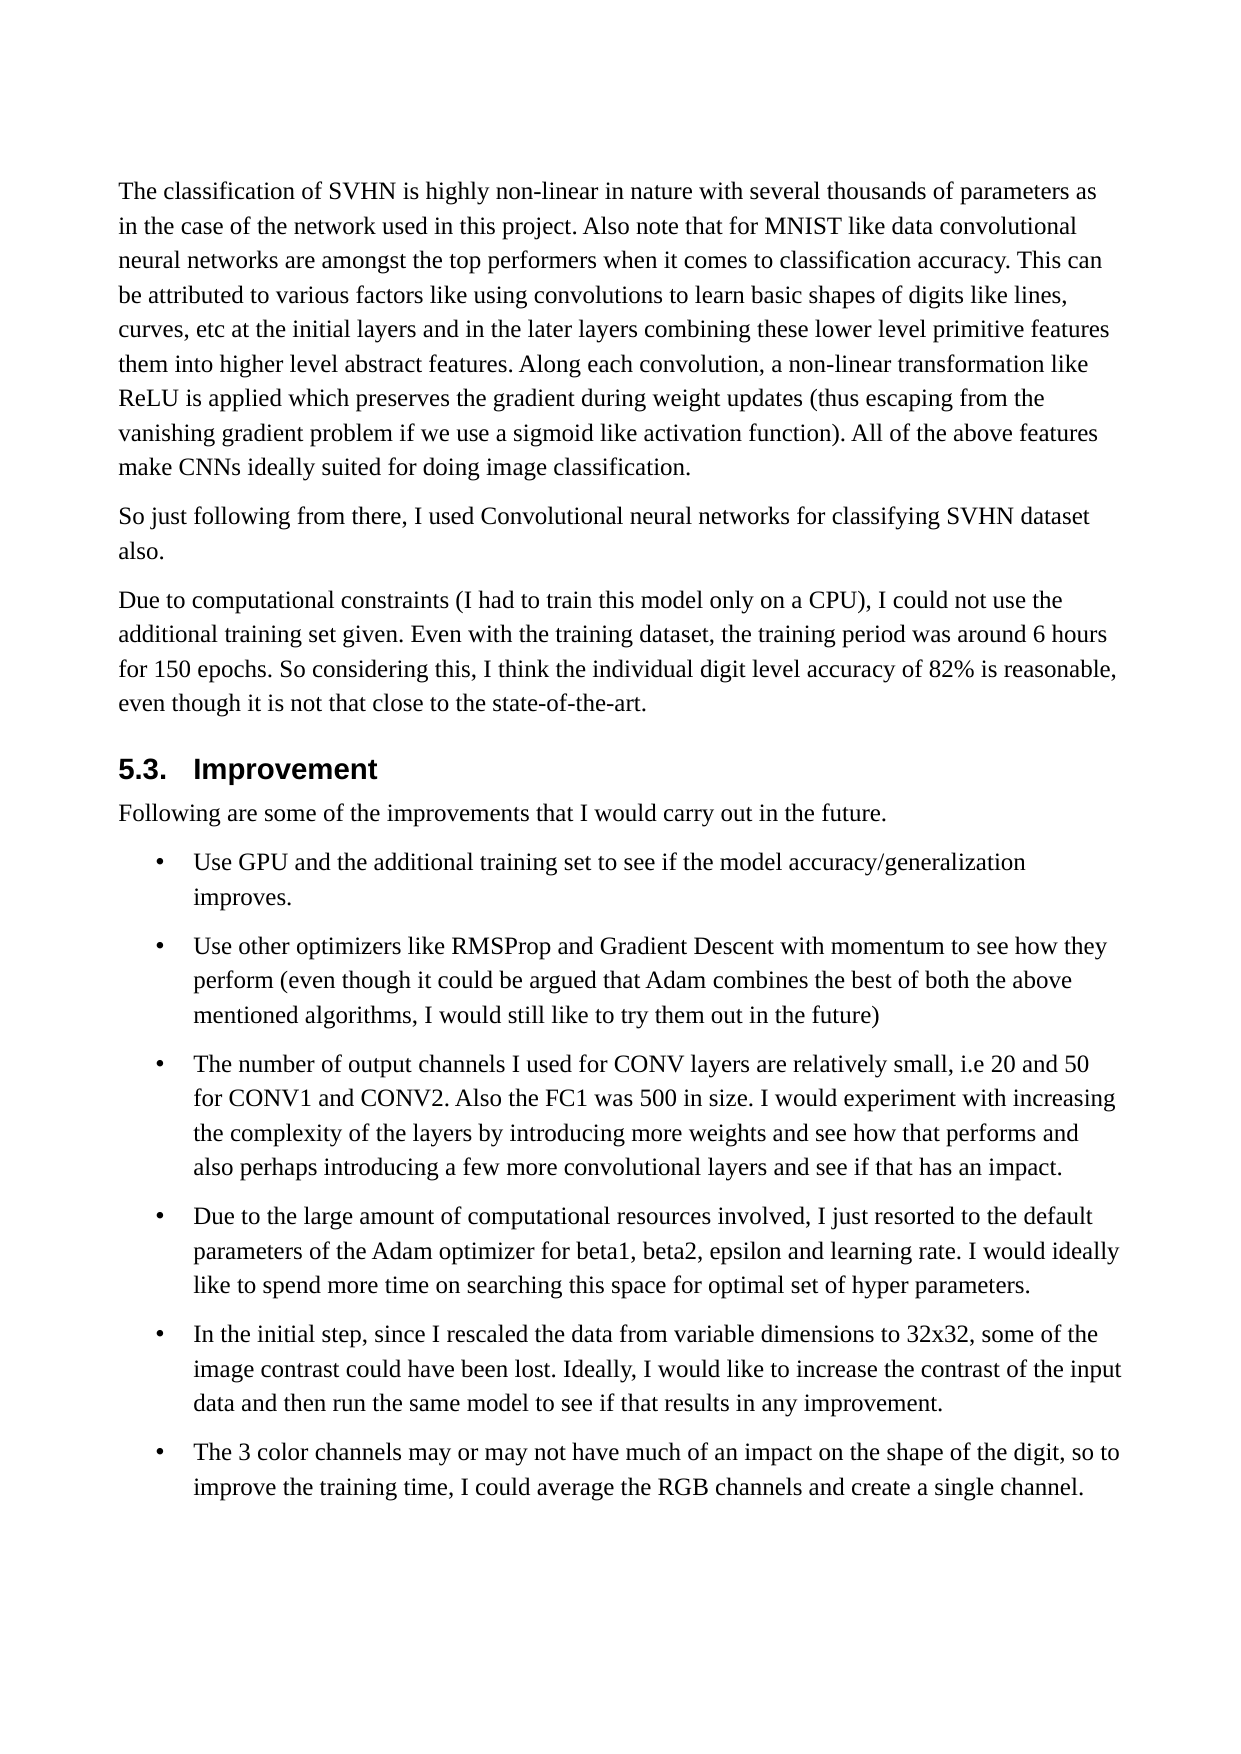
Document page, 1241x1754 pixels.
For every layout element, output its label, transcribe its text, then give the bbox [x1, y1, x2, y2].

list The number of output channels I used for CONV layers are relatively small, i.e 20 and 50 for CONV1 and CONV2. Also the FC1 was 500 in size. I would experiment with increasing the complexity of the layers by introducing more weights and see how that performs and also perhaps introducing a few more convolutional layers and see if that has an impact. [156, 1049, 1122, 1181]
list Due to the large amount of computational resources involved, I just resorted to the default parameters of the Adam optimizer for beta1, beta2, epsilon and learning rate. I would ideally like to spend more time on searching this space for optimal set of hyper parameters. [156, 1201, 1122, 1299]
list Use other optimizers like RMSProp and Gradient Descent with momentum to see how they perform (even though it could be argued that Adam combines the best of both the above mentioned algorithms, I would still like to try them out in the future) [156, 931, 1122, 1028]
text The classification of SVHN is highly non-linear in nature with several thousands of parameters as in the case of the network used in this project. Also note that for MNIST like data convolutional neural networks are amongst the top performers when it comes to classification accuracy. This can be attributed to various factors like using convolutions to learn basic shapes of digits like lines, curves, etc at the initial layers and in the later layers combining these lower level primitive features them into higher level abstract features. Along each convolution, a non-linear transformation like ReLU is applied which preserves the gradient during weight updates (thus escaping from the vanishing gradient problem if we use a sigmoid like activation function). All of the above features make CNNs ideally suited for doing image classification. [118, 176, 1122, 481]
text So just following from there, I used Convolutional neural networks for classifying SVHN dataset also. [118, 501, 1122, 564]
list Use GPU and the additional training set to see if the model accuracy/generalization improves. [156, 847, 1122, 910]
subtitle Improvement [118, 752, 1122, 786]
list The 3 color channels may or may not have much of an impact on the shape of the digit, so to improve the training time, I could average the RGB channels and create a single channel. [156, 1437, 1122, 1501]
list In the initial step, since I rescaled the data from variable dimensions to 32x32, some of the image contrast could have been lost. Ideally, I would like to increase the contrast of the input data and then run the same model to see if that results in any improvement. [156, 1319, 1122, 1417]
text Following are some of the improvements that I would carry out in the future. [118, 798, 1122, 827]
text Due to computational constraints (I had to train this model only on a CPU), I could not use the additional training set given. Even with the training dataset, the training period was around 6 hours for 150 epochs. So considering this, I think the individual digit level accuracy of 82% is reasonable, even though it is not that close to the state-of-the-art. [118, 585, 1122, 717]
